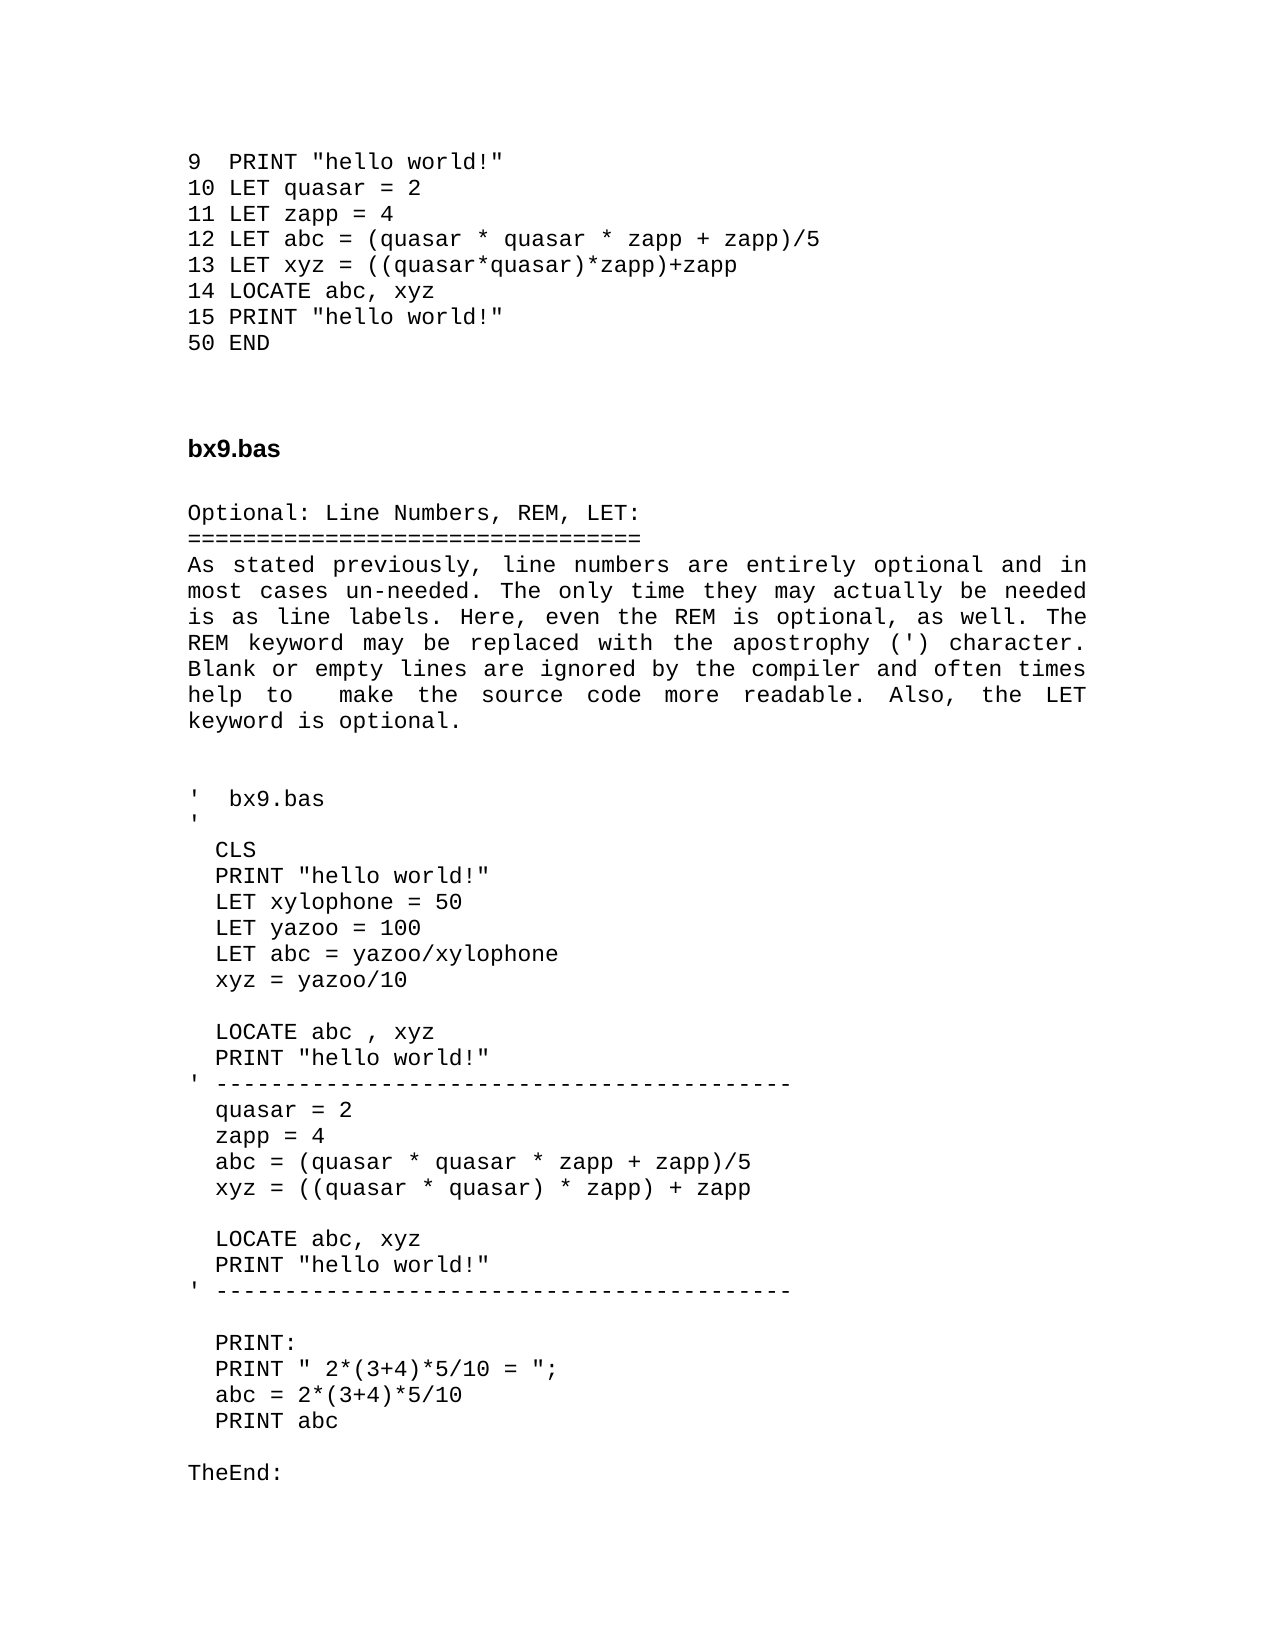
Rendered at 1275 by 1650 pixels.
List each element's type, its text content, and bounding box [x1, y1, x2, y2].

text LET yazoo = 100 [187, 917, 1087, 942]
text PRINT "hello world!" [187, 1046, 1087, 1072]
text TheEnd: [187, 1461, 1087, 1487]
text PRINT "hello world!" [187, 1254, 1087, 1280]
text ' ------------------------------------------ [187, 1280, 1087, 1306]
text zapp = 4 [187, 1124, 1087, 1150]
text ================================= [187, 527, 1087, 553]
text Optional: Line Numbers, REM, LET: [187, 502, 1087, 527]
subtitle bx9.bas [187, 434, 1087, 463]
text PRINT abc [187, 1409, 1087, 1435]
text xyz = yazoo/10 [187, 968, 1087, 994]
text PRINT "hello world!" [187, 865, 1087, 891]
text LET abc = yazoo/xylophone [187, 942, 1087, 968]
text abc = (quasar * quasar * zapp + zapp)/5 [187, 1150, 1087, 1176]
text abc = 2*(3+4)*5/10 [187, 1383, 1087, 1409]
text 15 PRINT "hello world!" [187, 306, 1087, 332]
text 50 END [187, 332, 1087, 357]
text ' [187, 813, 1087, 839]
text PRINT: [187, 1332, 1087, 1357]
text xyz = ((quasar * quasar) * zapp) + zapp [187, 1176, 1087, 1202]
text PRINT " 2*(3+4)*5/10 = "; [187, 1357, 1087, 1383]
text ' bx9.bas [187, 787, 1087, 813]
text quasar = 2 [187, 1098, 1087, 1124]
text 14 LOCATE abc, xyz [187, 280, 1087, 306]
text 11 LET zapp = 4 [187, 202, 1087, 228]
text LET xylophone = 50 [187, 891, 1087, 917]
text LOCATE abc , xyz [187, 1020, 1087, 1046]
text 10 LET quasar = 2 [187, 176, 1087, 202]
text 12 LET abc = (quasar * quasar * zapp + zapp)/5 [187, 228, 1087, 254]
text LOCATE abc, xyz [187, 1228, 1087, 1254]
text As stated previously, line numbers are entirely optional and in most cases un-needed. The only time they may actually be needed is as line labels. Here, even the REM is optional, as well. The REM keyword may be replaced with the apostrophy (') character. Blank or empty lines are ignored by the compiler and often times help to make the source code more readable. Also, the LET keyword is optional. [187, 553, 1087, 735]
text CLS [187, 839, 1087, 865]
text 9 PRINT "hello world!" [187, 150, 1087, 176]
text ' ------------------------------------------ [187, 1072, 1087, 1098]
text 13 LET xyz = ((quasar*quasar)*zapp)+zapp [187, 254, 1087, 280]
